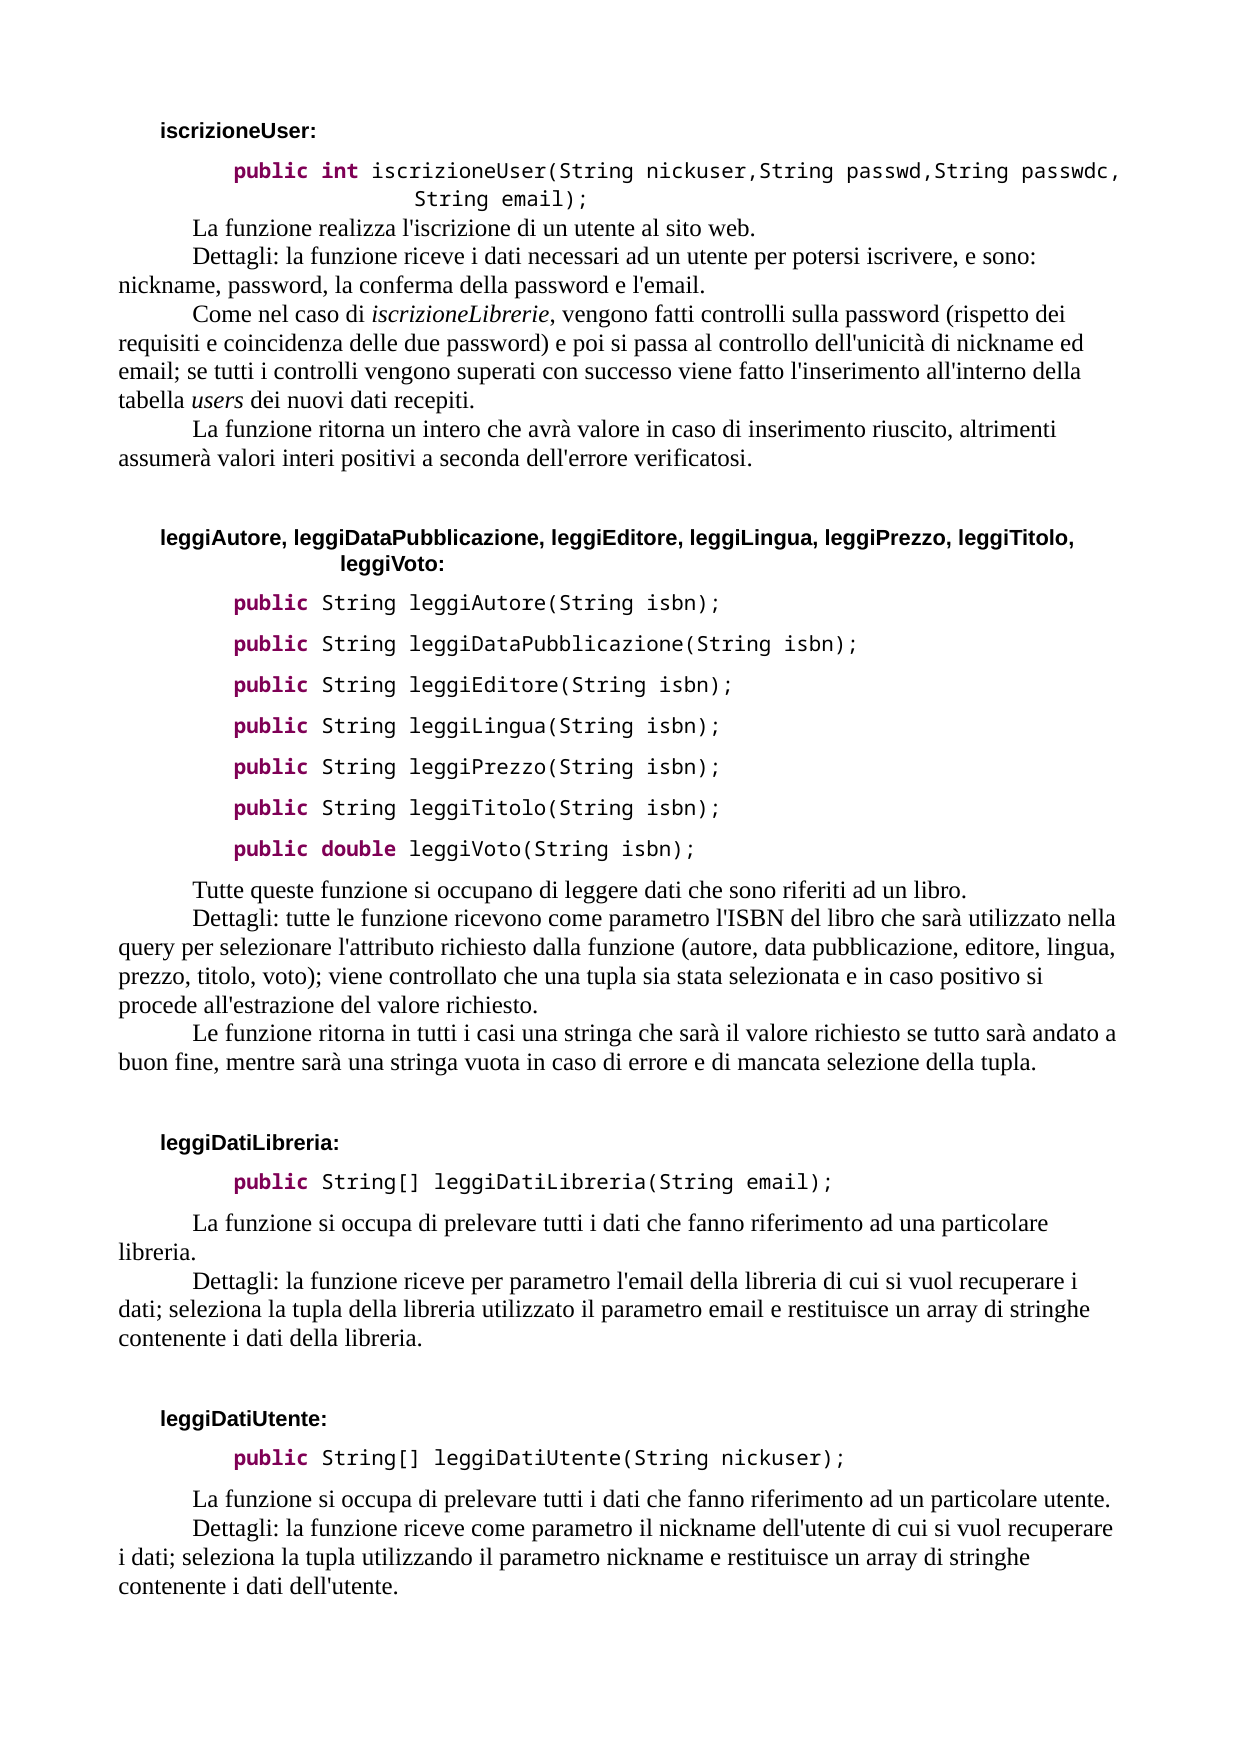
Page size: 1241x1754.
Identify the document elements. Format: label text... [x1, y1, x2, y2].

text public double leggiVoto(String isbn); [233, 834, 1122, 862]
text La funzione realizza l'iscrizione di un utente al sito web. [118, 213, 1122, 241]
text Come nel caso di iscrizioneLibrerie, vengono fatti controlli sulla password (rispetto dei requisiti e coincidenza delle due password) e poi si passa al controllo dell'unicità di nickname ed email; se tutti i controlli vengono superati con successo viene fatto l'inserimento all'interno della tabella users dei nuovi dati recepiti. [118, 299, 1122, 414]
text public int iscrizioneUser(String nickuser,String passwd,String passwdc, String email); [233, 156, 1122, 213]
text public String leggiLingua(String isbn); [233, 711, 1122, 739]
text La funzione si occupa di prelevare tutti i dati che fanno riferimento ad un particolare utente. [118, 1484, 1122, 1513]
text Tutte queste funzione si occupano di leggere dati che sono riferiti ad un libro. [118, 875, 1122, 903]
text Dettagli: tutte le funzione ricevono come parametro l'ISBN del libro che sarà utilizzato nella query per selezionare l'attributo richiesto dalla funzione (autore, data pubblicazione, editore, lingua, prezzo, titolo, voto); viene controllato che una tupla sia stata selezionata e in caso positivo si procede all'estrazione del valore richiesto. [118, 903, 1122, 1018]
subtitle leggiDatiUtente: [160, 1406, 1122, 1431]
text public String leggiTitolo(String isbn); [233, 793, 1122, 821]
text La funzione ritorna un intero che avrà valore in caso di inserimento riuscito, altrimenti assumerà valori interi positivi a seconda dell'errore verificatosi. [118, 414, 1122, 471]
text Dettagli: la funzione riceve per parametro l'email della libreria di cui si vuol recuperare i dati; seleziona la tupla della libreria utilizzato il parametro email e restituisce un array di stringhe contenente i dati della libreria. [118, 1266, 1122, 1352]
text public String leggiEditore(String isbn); [233, 670, 1122, 698]
text Dettagli: la funzione riceve i dati necessari ad un utente per potersi iscrivere, e sono: nickname, password, la conferma della password e l'email. [118, 241, 1122, 299]
text Dettagli: la funzione riceve come parametro il nickname dell'utente di cui si vuol recuperare i dati; seleziona la tupla utilizzando il parametro nickname e restituisce un array di stringhe contenente i dati dell'utente. [118, 1513, 1122, 1599]
subtitle leggiDatiLibreria: [160, 1130, 1122, 1155]
text public String leggiDataPubblicazione(String isbn); [233, 629, 1122, 657]
text public String leggiPrezzo(String isbn); [233, 752, 1122, 780]
text public String[] leggiDatiLibreria(String email); [233, 1167, 1122, 1196]
text public String leggiAutore(String isbn); [233, 588, 1122, 617]
subtitle leggiAutore, leggiDataPubblicazione, leggiEditore, leggiLingua, leggiPrezzo, leggiTitolo, leggiVoto: [160, 525, 1122, 576]
text public String[] leggiDatiUtente(String nickuser); [233, 1443, 1122, 1472]
text La funzione si occupa di prelevare tutti i dati che fanno riferimento ad una particolare libreria. [118, 1208, 1122, 1266]
subtitle iscrizioneUser: [160, 118, 1122, 143]
text Le funzione ritorna in tutti i casi una stringa che sarà il valore richiesto se tutto sarà andato a buon fine, mentre sarà una stringa vuota in caso di errore e di mancata selezione della tupla. [118, 1018, 1122, 1076]
